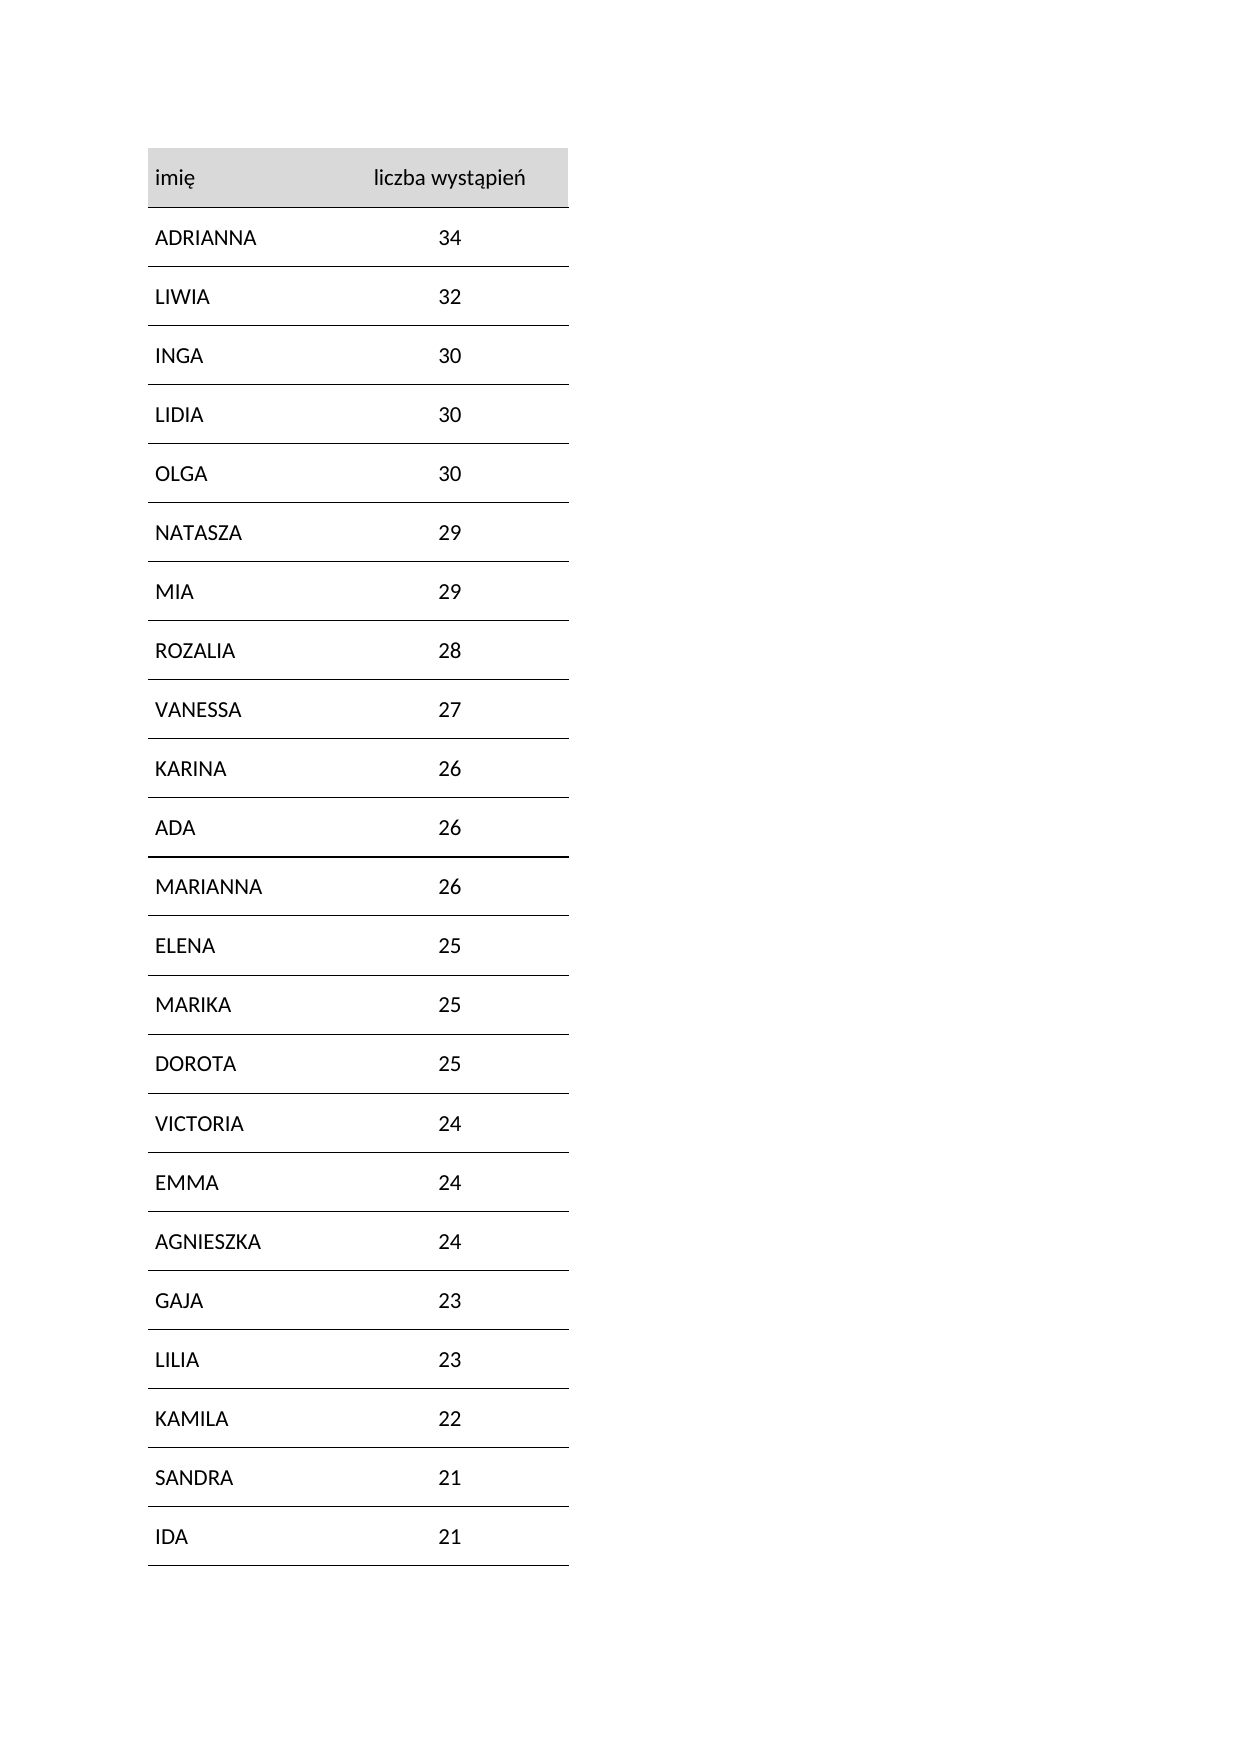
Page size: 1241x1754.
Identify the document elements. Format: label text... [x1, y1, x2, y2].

table_cell 26 [331, 739, 568, 797]
table_cell KARINA [148, 739, 331, 797]
table_cell AGNIESZKA [148, 1212, 331, 1270]
table_cell 24 [331, 1153, 568, 1211]
table_cell VICTORIA [148, 1094, 331, 1152]
table_cell GAJA [148, 1271, 331, 1329]
table_cell 29 [331, 503, 568, 561]
table_cell 24 [331, 1212, 568, 1270]
table_cell NATASZA [148, 503, 331, 561]
table_cell KAMILA [148, 1389, 331, 1447]
table_cell LIDIA [148, 385, 331, 443]
table_cell 29 [331, 562, 568, 620]
table_cell 32 [331, 267, 568, 325]
table_cell 27 [331, 680, 568, 738]
table_cell 25 [331, 976, 568, 1033]
table_cell 30 [331, 326, 568, 384]
table_cell ADRIANNA [148, 208, 331, 266]
table_cell 26 [331, 858, 568, 915]
table_cell 23 [331, 1330, 568, 1388]
table_cell 34 [331, 208, 568, 266]
table_header imię [148, 148, 331, 207]
table_cell INGA [148, 326, 331, 384]
table_header liczba wystąpień [331, 148, 568, 207]
table_cell SANDRA [148, 1448, 331, 1506]
table_cell LILIA [148, 1330, 331, 1388]
table_cell ROZALIA [148, 621, 331, 679]
table_cell 28 [331, 621, 568, 679]
table_cell MIA [148, 562, 331, 620]
table_cell 26 [331, 798, 568, 856]
table_cell 23 [331, 1271, 568, 1329]
table_cell OLGA [148, 444, 331, 502]
table_cell 22 [331, 1389, 568, 1447]
table_cell ADA [148, 798, 331, 856]
table_cell EMMA [148, 1153, 331, 1211]
table_cell DOROTA [148, 1035, 331, 1093]
table_cell 21 [331, 1448, 568, 1506]
table_cell VANESSA [148, 680, 331, 738]
table_cell 30 [331, 444, 568, 502]
table_cell IDA [148, 1507, 331, 1565]
table_cell ELENA [148, 916, 331, 974]
table_cell 25 [331, 916, 568, 974]
table_cell 21 [331, 1507, 568, 1565]
table_cell 25 [331, 1035, 568, 1093]
table_cell 30 [331, 385, 568, 443]
table_cell 24 [331, 1094, 568, 1152]
table_cell MARIKA [148, 976, 331, 1033]
table_cell MARIANNA [148, 858, 331, 915]
table_cell LIWIA [148, 267, 331, 325]
